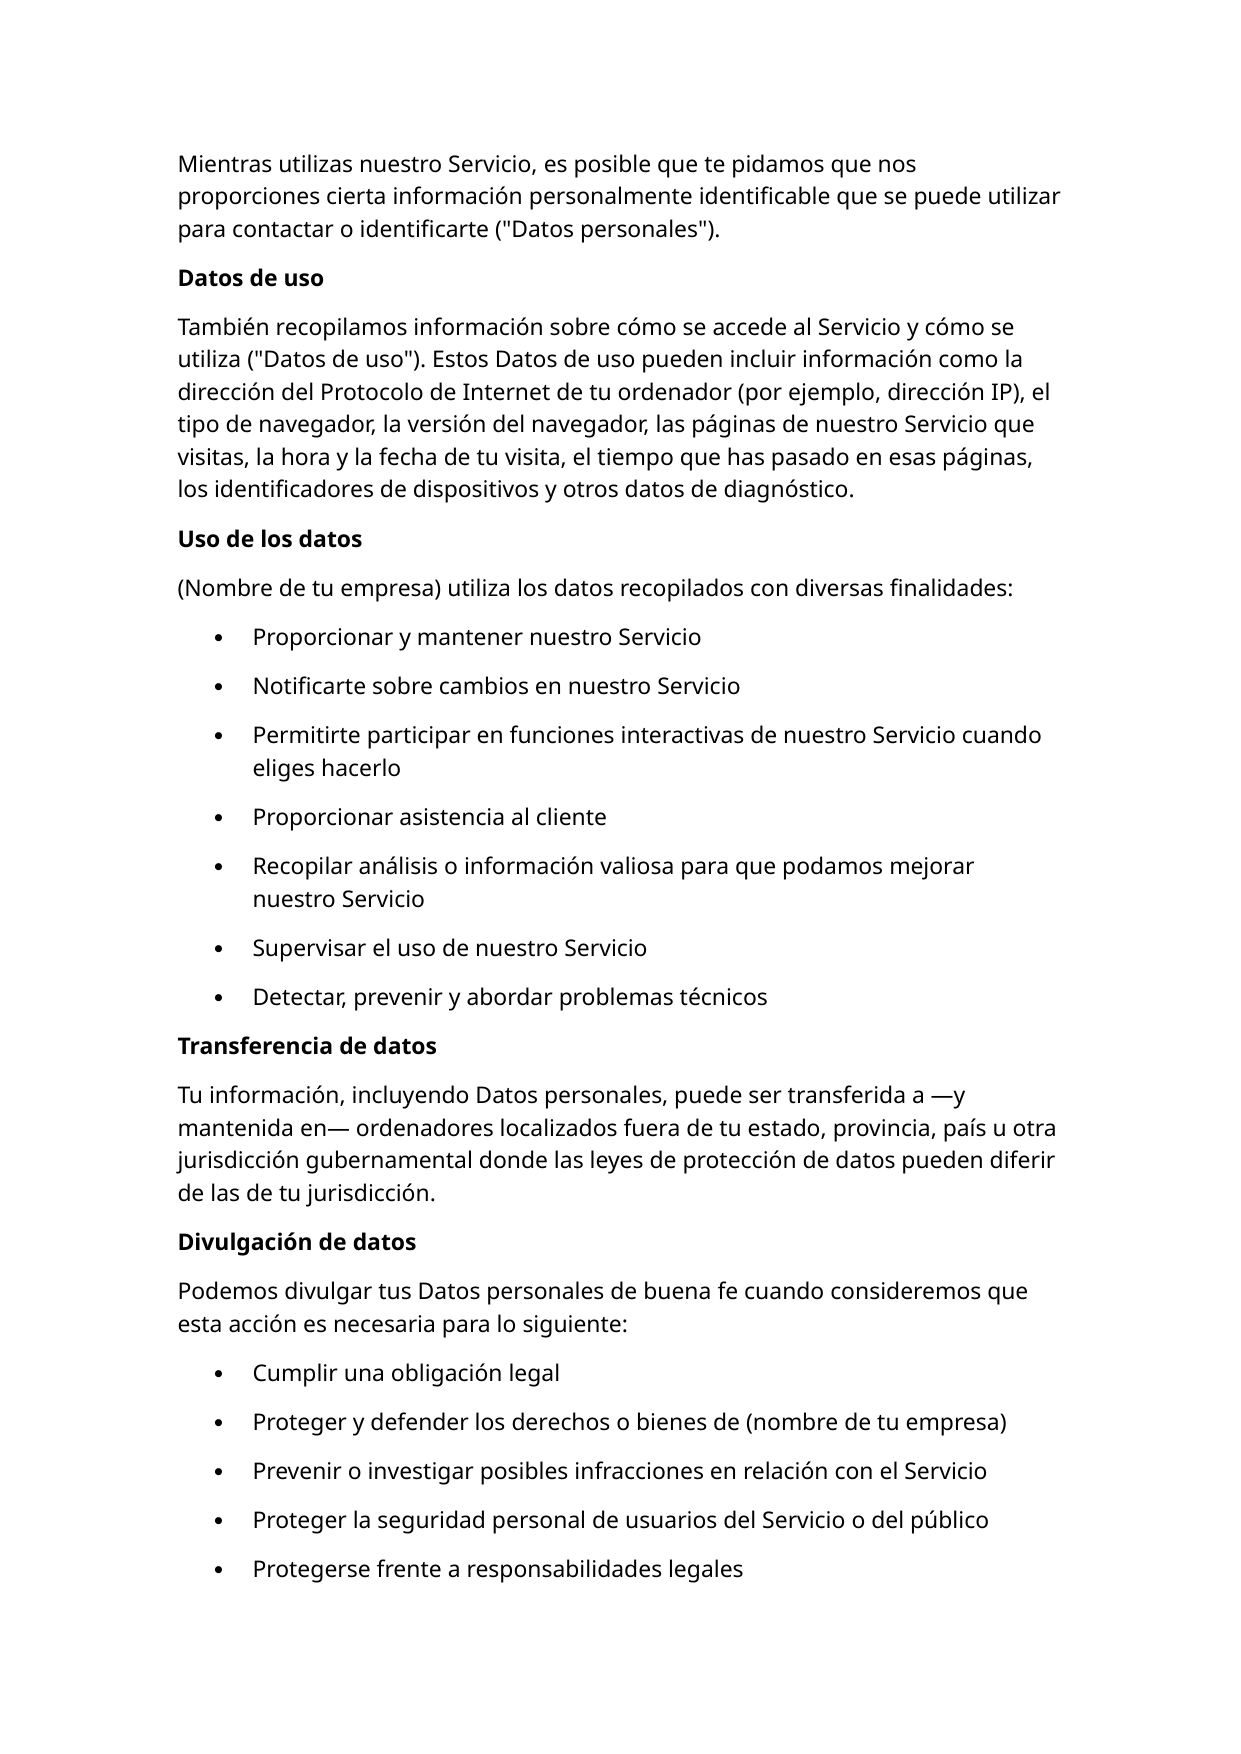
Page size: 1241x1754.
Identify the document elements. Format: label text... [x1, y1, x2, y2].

list Proporcionar asistencia al cliente [215, 801, 1063, 832]
text Mientras utilizas nuestro Servicio, es posible que te pidamos que nos proporciones cierta información personalmente identificable que se puede utilizar para contactar o identificarte ("Datos personales"). [177, 148, 1063, 244]
list Proporcionar y mantener nuestro Servicio [215, 621, 1063, 652]
text También recopilamos información sobre cómo se accede al Servicio y cómo se utiliza ("Datos de uso"). Estos Datos de uso pueden incluir información como la dirección del Protocolo de Internet de tu ordenador (por ejemplo, dirección IP), el tipo de navegador, la versión del navegador, las páginas de nuestro Servicio que visitas, la hora y la fecha de tu visita, el tiempo que has pasado en esas páginas, los identificadores de dispositivos y otros datos de diagnóstico. [177, 311, 1063, 505]
list Prevenir o investigar posibles infracciones en relación con el Servicio [215, 1455, 1063, 1486]
text Podemos divulgar tus Datos personales de buena fe cuando consideremos que esta acción es necesaria para lo siguiente: [177, 1275, 1063, 1339]
list Protegerse frente a responsabilidades legales [215, 1553, 1063, 1585]
list Detectar, prevenir y abordar problemas técnicos [215, 981, 1063, 1012]
text Divulgación de datos [177, 1226, 1063, 1257]
list Notificarte sobre cambios en nuestro Servicio [215, 670, 1063, 701]
list Permitirte participar en funciones interactivas de nuestro Servicio cuando eliges hacerlo [215, 719, 1063, 783]
text Transferencia de datos [177, 1030, 1063, 1061]
text Tu información, incluyendo Datos personales, puede ser transferida a —y mantenida en— ordenadores localizados fuera de tu estado, provincia, país u otra jurisdicción gubernamental donde las leyes de protección de datos pueden diferir de las de tu jurisdicción. [177, 1079, 1063, 1208]
list Supervisar el uso de nuestro Servicio [215, 932, 1063, 963]
list Recopilar análisis o información valiosa para que podamos mejorar nuestro Servicio [215, 850, 1063, 914]
text Uso de los datos [177, 523, 1063, 554]
text Datos de uso [177, 262, 1063, 293]
text (Nombre de tu empresa) utiliza los datos recopilados con diversas finalidades: [177, 572, 1063, 603]
list Cumplir una obligación legal [215, 1357, 1063, 1388]
list Proteger y defender los derechos o bienes de (nombre de tu empresa) [215, 1406, 1063, 1437]
list Proteger la seguridad personal de usuarios del Servicio o del público [215, 1504, 1063, 1536]
